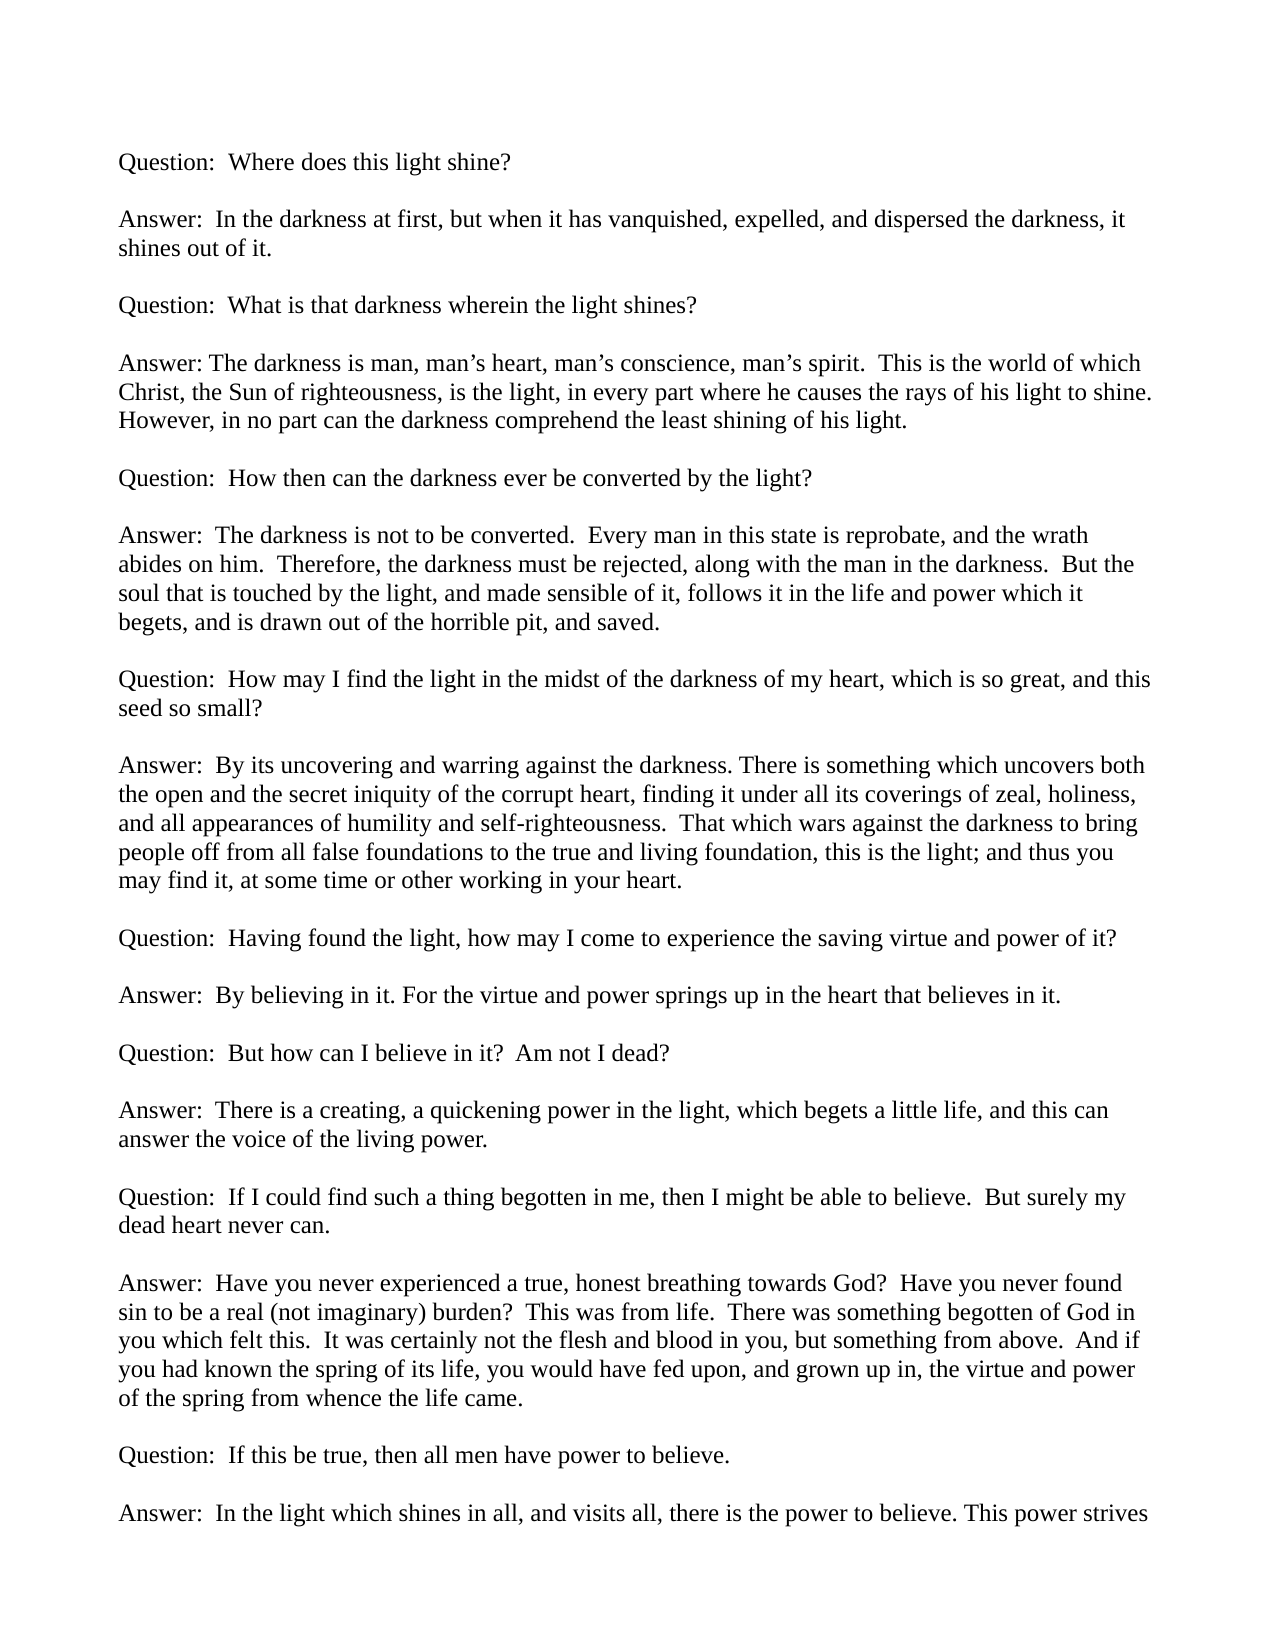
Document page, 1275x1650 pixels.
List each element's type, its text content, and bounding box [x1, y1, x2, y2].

text Answer: Have you never experienced a true, honest breathing towards God? Have you never found sin to be a real (not imaginary) burden? This was from life. There was something begotten of God in you which felt this. It was certainly not the flesh and blood in you, but something from above. And if you had known the spring of its life, you would have fed upon, and grown up in, the virtue and power of the spring from whence the life came. [118, 1268, 1157, 1412]
text Answer: In the light which shines in all, and visits all, there is the power to believe. This power strives [118, 1498, 1157, 1527]
text Question: How may I find the light in the midst of the darkness of my heart, which is so great, and this seed so small? [118, 664, 1157, 722]
text Answer: The darkness is man, man’s heart, man’s conscience, man’s spirit. This is the world of which Christ, the Sun of righteousness, is the light, in every part where he causes the rays of his light to shine. However, in no part can the darkness comprehend the least shining of his light. [118, 348, 1157, 434]
text Question: If I could find such a thing begotten in me, then I might be able to believe. But surely my dead heart never can. [118, 1182, 1157, 1239]
text Question: Having found the light, how may I come to experience the saving virtue and power of it? [118, 923, 1157, 952]
text Answer: By its uncovering and warring against the darkness. There is something which uncovers both the open and the secret iniquity of the corrupt heart, finding it under all its coverings of zeal, holiness, and all appearances of humility and self-righteousness. That which wars against the darkness to bring people off from all false foundations to the true and living foundation, this is the light; and thus you may find it, at some time or other working in your heart. [118, 751, 1157, 894]
text Question: How then can the darkness ever be converted by the light? [118, 463, 1157, 492]
text Answer: The darkness is not to be converted. Every man in this state is reprobate, and the wrath abides on him. Therefore, the darkness must be rejected, along with the man in the darkness. But the soul that is touched by the light, and made sensible of it, follows it in the life and power which it begets, and is drawn out of the horrible pit, and saved. [118, 521, 1157, 636]
text Answer: In the darkness at first, but when it has vanquished, expelled, and dispersed the darkness, it shines out of it. [118, 204, 1157, 262]
text Question: But how can I believe in it? Am not I dead? [118, 1038, 1157, 1067]
text Answer: By believing in it. For the virtue and power springs up in the heart that believes in it. [118, 981, 1157, 1009]
text Question: What is that darkness wherein the light shines? [118, 291, 1157, 319]
text Answer: There is a creating, a quickening power in the light, which begets a little life, and this can answer the voice of the living power. [118, 1096, 1157, 1153]
text Question: Where does this light shine? [118, 147, 1157, 176]
text Question: If this be true, then all men have power to believe. [118, 1441, 1157, 1469]
